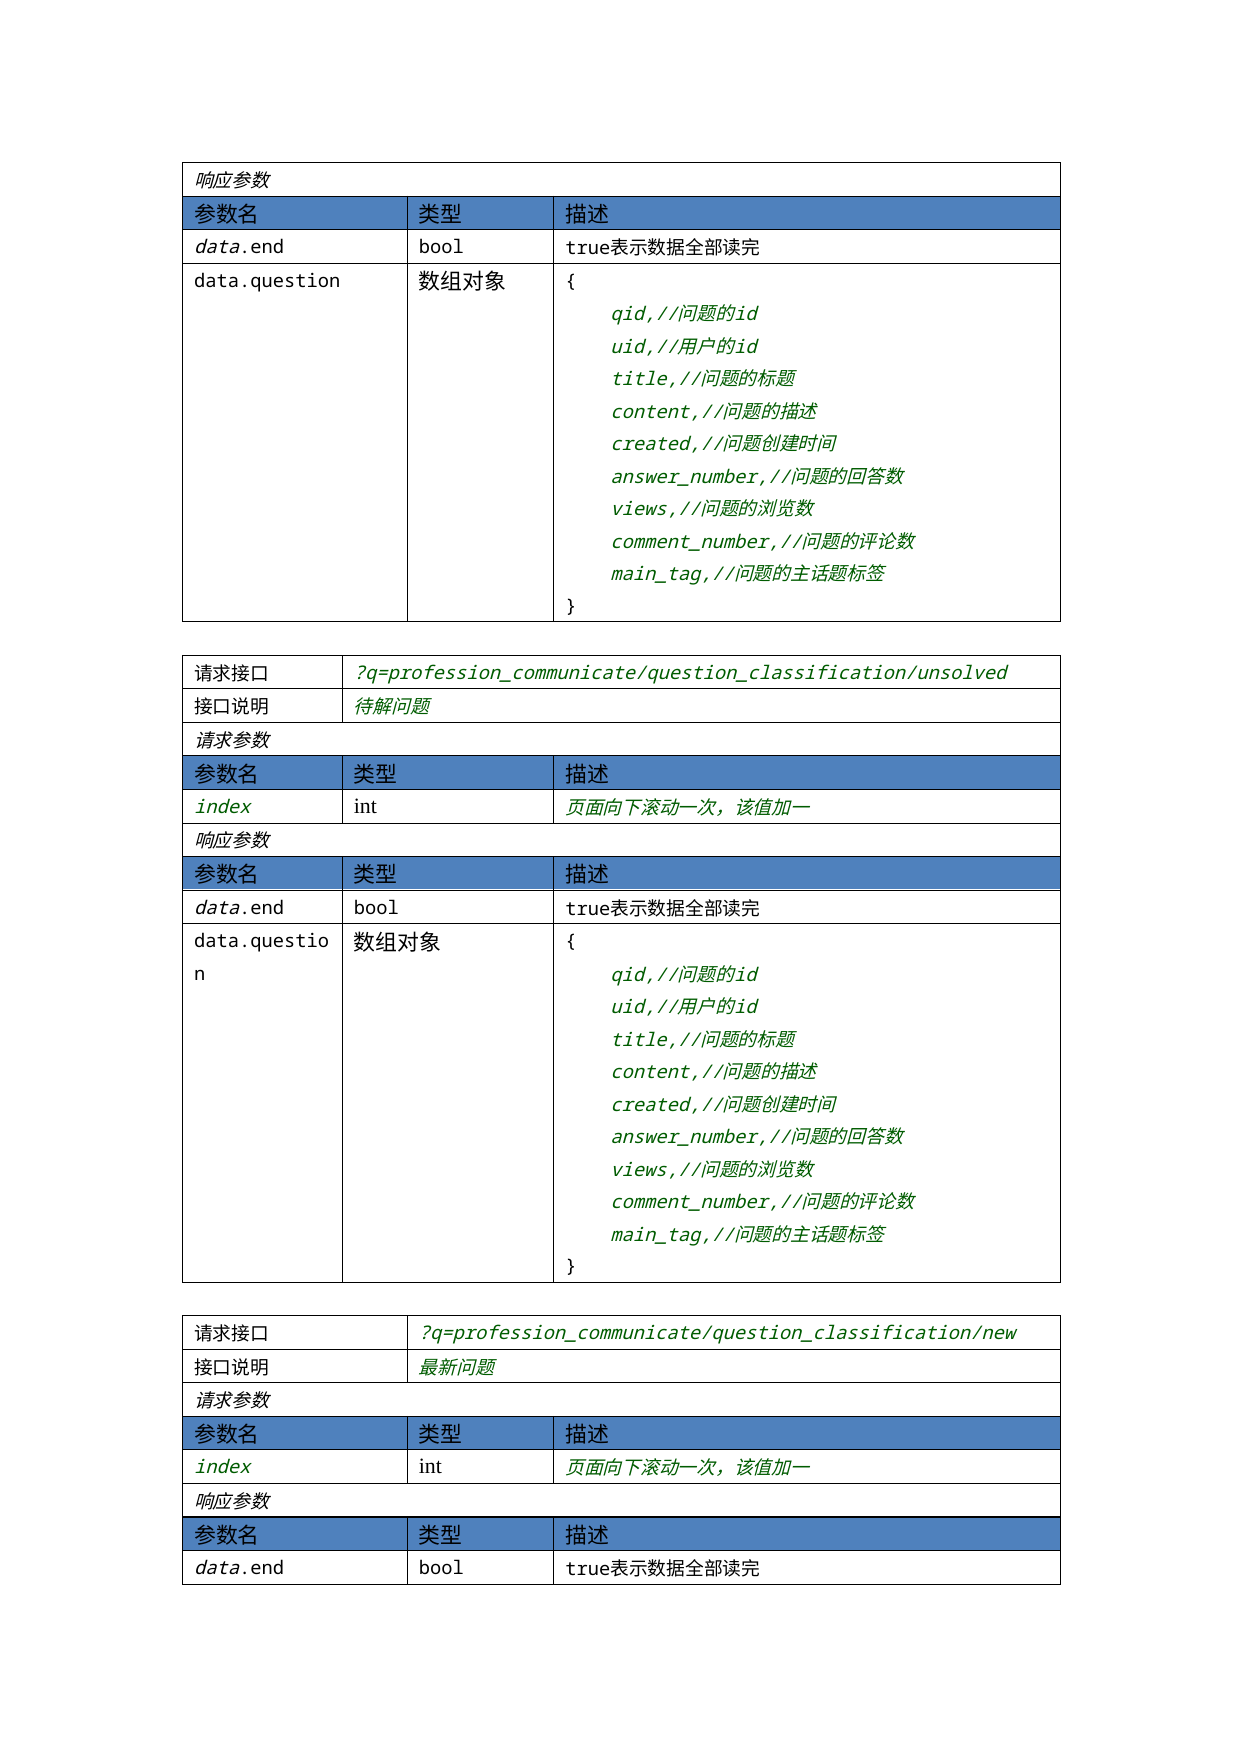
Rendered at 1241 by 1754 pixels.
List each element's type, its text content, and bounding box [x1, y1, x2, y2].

table_cell true表示数据全部读完 [554, 1551, 1060, 1583]
table_cell true表示数据全部读完 [554, 230, 1060, 263]
table_cell 响应参数 [183, 824, 1060, 856]
table_cell 类型 [408, 197, 553, 229]
table_cell 参数名 [183, 197, 407, 229]
table_header 请求接口 [183, 1316, 407, 1349]
table_cell 最新问题 [408, 1350, 1060, 1382]
table_cell data.question [183, 264, 407, 621]
table_cell 描述 [554, 1417, 1060, 1449]
table_cell 描述 [554, 1518, 1060, 1550]
table_cell 数组对象 [343, 924, 553, 1282]
table_cell 类型 [343, 756, 553, 789]
table_cell index [183, 790, 342, 822]
table_cell { qid,//问题的id uid,//用户的id title,//问题的标题 content,//问题的描述 created,//问题创建时间 answer_number,//问题的回答数 views,//问题的浏览数 comment_number,//问题的评论数 main_tag,//问题的主话题标签 } [554, 924, 1060, 1282]
table_cell data.end [183, 891, 342, 923]
table_header 请求接口 [183, 656, 342, 688]
table_cell 描述 [554, 857, 1060, 889]
table_cell 描述 [554, 756, 1060, 789]
table_cell index [183, 1450, 407, 1483]
table_cell bool [408, 1551, 553, 1583]
table_cell data.question [183, 924, 342, 1282]
table_cell { qid,//问题的id uid,//用户的id title,//问题的标题 content,//问题的描述 created,//问题创建时间 answer_number,//问题的回答数 views,//问题的浏览数 comment_number,//问题的评论数 main_tag,//问题的主话题标签 } [554, 264, 1060, 621]
table_cell 待解问题 [343, 689, 1060, 722]
table_cell 类型 [343, 857, 553, 889]
table_header ?q=profession_communicate/question_classification/unsolved [343, 656, 1060, 688]
table_cell int [343, 790, 553, 822]
table_header ?q=profession_communicate/question_classification/new [408, 1316, 1060, 1349]
table_cell 参数名 [183, 756, 342, 789]
table_cell 数组对象 [408, 264, 553, 621]
table_cell bool [408, 230, 553, 263]
table_cell data.end [183, 1551, 407, 1583]
table_cell 响应参数 [183, 1484, 1060, 1516]
table_cell 类型 [408, 1417, 553, 1449]
table_cell 参数名 [183, 1417, 407, 1449]
table_cell 页面向下滚动一次，该值加一 [554, 1450, 1060, 1483]
table_cell 请求参数 [183, 1383, 1060, 1416]
table_cell int [408, 1450, 553, 1483]
table_cell data.end [183, 230, 407, 263]
table_cell 页面向下滚动一次，该值加一 [554, 790, 1060, 822]
table_cell 描述 [554, 197, 1060, 229]
table_cell 响应参数 [183, 163, 1060, 196]
table_cell 参数名 [183, 1518, 407, 1550]
table_cell 接口说明 [183, 1350, 407, 1382]
table_cell 接口说明 [183, 689, 342, 722]
table_cell 类型 [408, 1518, 553, 1550]
table_cell true表示数据全部读完 [554, 891, 1060, 923]
table_cell 请求参数 [183, 723, 1060, 755]
table_cell 参数名 [183, 857, 342, 889]
table_cell bool [343, 891, 553, 923]
